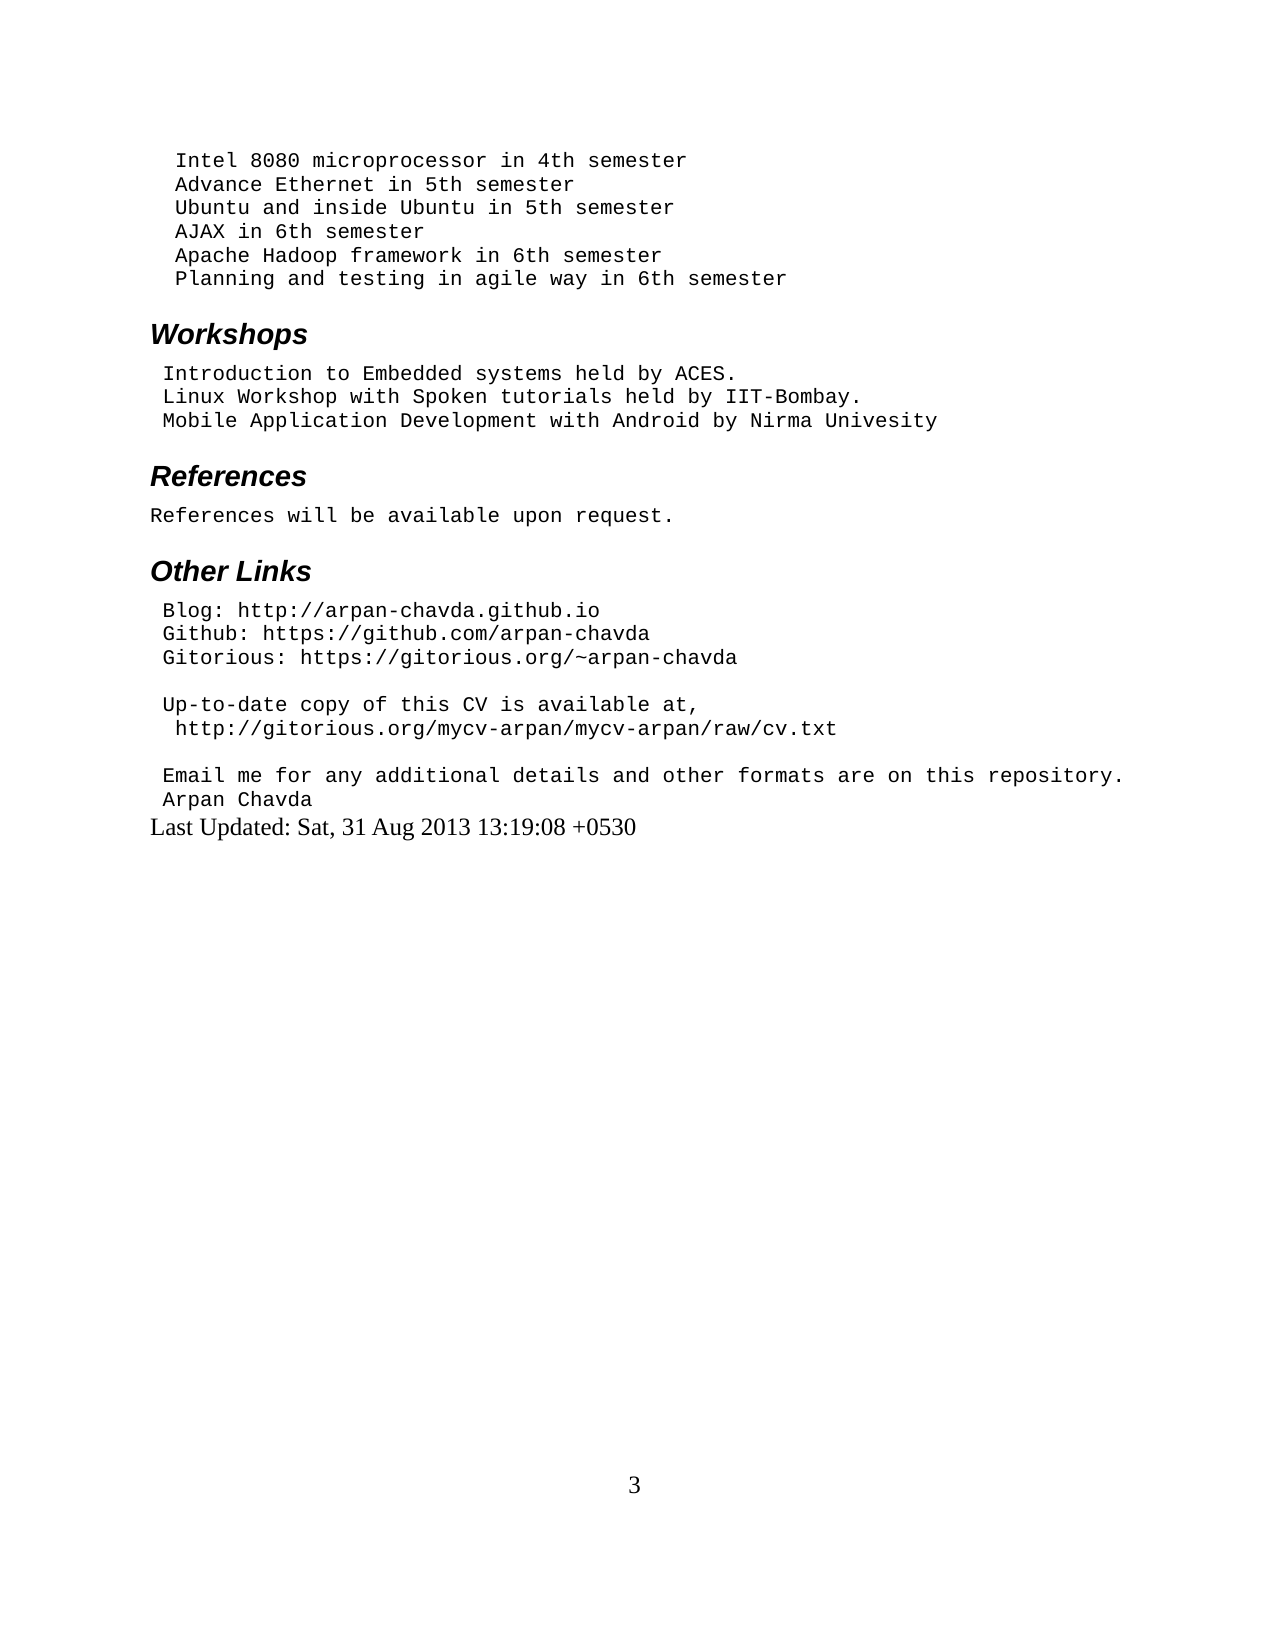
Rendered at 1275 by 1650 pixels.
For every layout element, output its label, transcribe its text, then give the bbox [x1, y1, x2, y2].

text Linux Workshop with Spoken tutorials held by IIT-Bombay. [150, 387, 1125, 410]
text References will be available upon request. [150, 505, 1125, 528]
text Last Updated: Sat, 31 Aug 2013 13:19:08 +0530 [150, 812, 1125, 841]
text Intel 8080 microprocessor in 4th semester [150, 150, 1125, 174]
subtitle Workshops [150, 317, 1125, 350]
text Apache Hadoop framework in 6th semester [150, 244, 1125, 268]
text Ubuntu and inside Ubuntu in 5th semester [150, 197, 1125, 221]
text Email me for any additional details and other formats are on this repository. [150, 765, 1125, 789]
subtitle References [150, 459, 1125, 492]
text Github: https://github.com/arpan-chavda [150, 623, 1125, 647]
text Introduction to Embedded systems held by ACES. [150, 363, 1125, 387]
text Arpan Chavda [150, 789, 1125, 812]
text Mobile Application Development with Android by Nirma Univesity [150, 410, 1125, 434]
text Up-to-date copy of this CV is available at, [150, 694, 1125, 718]
subtitle Other Links [150, 553, 1125, 587]
text Gitorious: https://gitorious.org/~arpan-chavda [150, 647, 1125, 671]
text AJAX in 6th semester [150, 221, 1125, 244]
text Planning and testing in agile way in 6th semester [150, 268, 1125, 292]
text Advance Ethernet in 5th semester [150, 174, 1125, 197]
text Blog: http://arpan-chavda.github.io [150, 599, 1125, 623]
text http://gitorious.org/mycv-arpan/mycv-arpan/raw/cv.txt [150, 718, 1125, 741]
